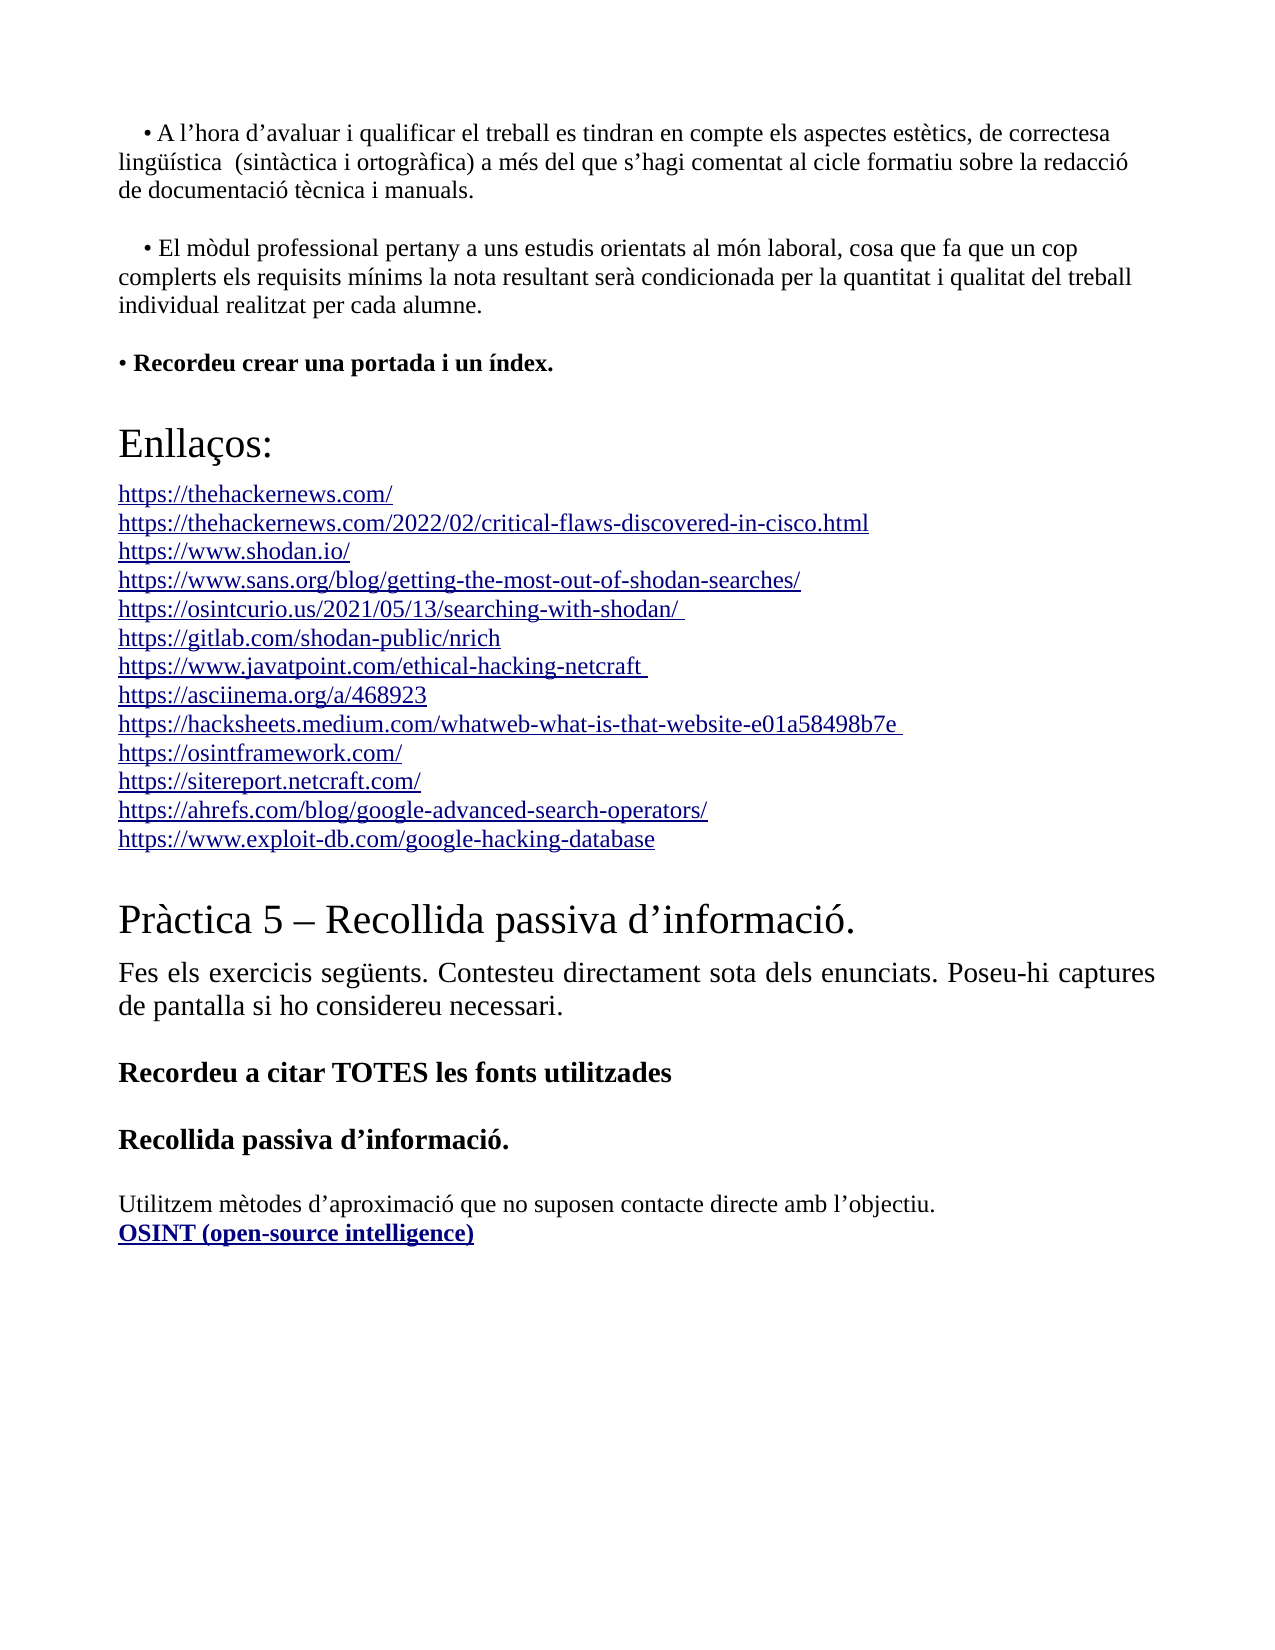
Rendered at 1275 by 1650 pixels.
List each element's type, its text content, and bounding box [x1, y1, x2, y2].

text https://thehackernews.com/ [118, 479, 1157, 508]
text https://sitereport.netcraft.com/ [118, 766, 1157, 795]
subtitle Enllaços: [118, 418, 1157, 466]
text https://osintcurio.us/2021/05/13/searching-with-shodan/ [118, 594, 1157, 623]
text https://ahrefs.com/blog/google-advanced-search-operators/ [118, 795, 1157, 824]
text https://www.exploit-db.com/google-hacking-database [118, 824, 1157, 853]
text https://www.shodan.io/ [118, 536, 1157, 565]
text https://gitlab.com/shodan-public/nrich [118, 623, 1157, 651]
text Fes els exercicis següents. Contesteu directament sota dels enunciats. Poseu-hi captures de pantalla si ho considereu necessari. [118, 955, 1157, 1022]
text OSINT (open-source intelligence) [118, 1218, 1157, 1247]
text Utilitzem mètodes d’aproximació que no suposen contacte directe amb l’objectiu. [118, 1189, 1157, 1218]
text https://asciinema.org/a/468923 [118, 680, 1157, 709]
text https://hacksheets.medium.com/whatweb-what-is-that-website-e01a58498b7e [118, 709, 1157, 738]
text Recollida passiva d’informació. [118, 1122, 1157, 1156]
text https://osintframework.com/ [118, 738, 1157, 766]
text https://www.sans.org/blog/getting-the-most-out-of-shodan-searches/ [118, 565, 1157, 594]
text • Recordeu crear una portada i un índex. [118, 348, 1157, 377]
text • A l’hora d’avaluar i qualificar el treball es tindran en compte els aspectes estètics, de correctesa lingüística (sintàctica i ortogràfica) a més del que s’hagi comentat al cicle formatiu sobre la redacció de documentació tècnica i manuals. [118, 118, 1157, 204]
subtitle Pràctica 5 – Recollida passiva d’informació. [118, 894, 1157, 942]
text https://www.javatpoint.com/ethical-hacking-netcraft [118, 651, 1157, 680]
text • El mòdul professional pertany a uns estudis orientats al món laboral, cosa que fa que un cop complerts els requisits mínims la nota resultant serà condicionada per la quantitat i qualitat del treball individual realitzat per cada alumne. [118, 233, 1157, 319]
text https://thehackernews.com/2022/02/critical-flaws-discovered-in-cisco.html [118, 508, 1157, 536]
text Recordeu a citar TOTES les fonts utilitzades [118, 1055, 1157, 1089]
